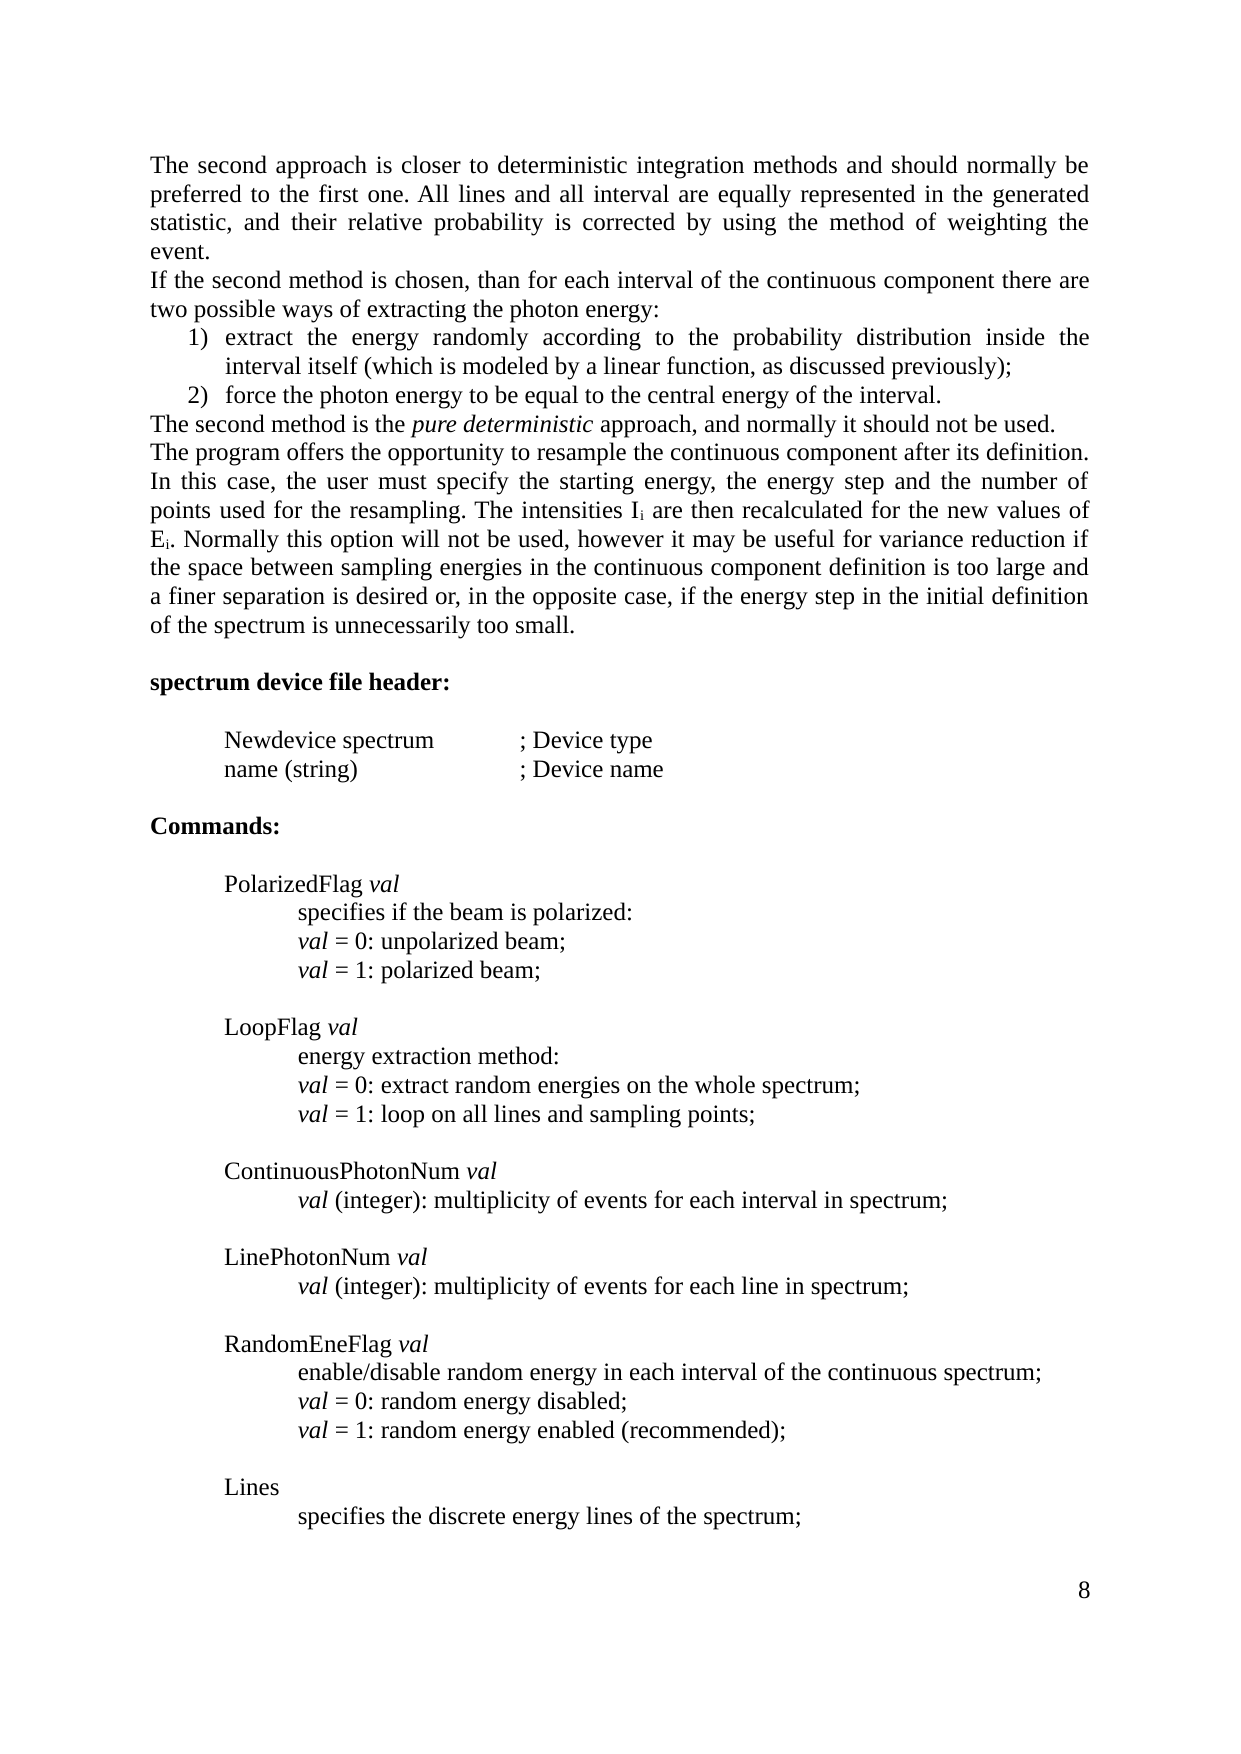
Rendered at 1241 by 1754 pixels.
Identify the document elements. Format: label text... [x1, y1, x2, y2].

text enable/disable random energy in each interval of the continuous spectrum; [150, 1357, 1090, 1386]
text specifies the discrete energy lines of the spectrum; [150, 1501, 1090, 1530]
text PolarizedFlag val [150, 869, 1090, 897]
text LinePhotonNum val [150, 1242, 1090, 1271]
text val (integer): multiplicity of events for each line in spectrum; [150, 1271, 1090, 1300]
list extract the energy randomly according to the probability distribution inside the interval itself (which is modeled by a linear function, as discussed previously); [187, 322, 1090, 380]
text val = 0: extract random energies on the whole spectrum; [150, 1070, 1090, 1099]
text val = 1: polarized beam; [150, 955, 1090, 984]
text val = 0: random energy disabled; [150, 1386, 1090, 1415]
text specifies if the beam is polarized: [150, 897, 1090, 926]
text The second approach is closer to deterministic integration methods and should normally be preferred to the first one. All lines and all interval are equally represented in the generated statistic, and their relative probability is corrected by using the method of weighting the event. [150, 150, 1090, 265]
text spectrum device file header: [150, 667, 1090, 696]
text The second method is the pure deterministic approach, and normally it should not be used. [150, 409, 1090, 437]
text val (integer): multiplicity of events for each interval in spectrum; [150, 1185, 1090, 1214]
text name (string) ; Device name [150, 754, 1090, 782]
text Commands: [150, 811, 1090, 840]
list force the photon energy to be equal to the central energy of the interval. [187, 380, 1090, 409]
text The program offers the opportunity to resample the continuous component after its definition. In this case, the user must specify the starting energy, the energy step and the number of points used for the resampling. The intensities Ii are then recalculated for the new values of Ei. Normally this option will not be used, however it may be useful for variance reduction if the space between sampling energies in the continuous component definition is too large and a finer separation is desired or, in the opposite case, if the energy step in the initial definition of the spectrum is unnecessarily too small. [150, 437, 1090, 639]
text ContinuousPhotonNum val [150, 1156, 1090, 1185]
text RandomEneFlag val [150, 1329, 1090, 1357]
text LoopFlag val [150, 1012, 1090, 1041]
text Newdevice spectrum ; Device type [150, 725, 1090, 754]
text val = 0: unpolarized beam; [150, 926, 1090, 955]
text val = 1: loop on all lines and sampling points; [150, 1099, 1090, 1127]
text Lines [150, 1472, 1090, 1501]
text If the second method is chosen, than for each interval of the continuous component there are two possible ways of extracting the photon energy: [150, 265, 1090, 322]
text val = 1: random energy enabled (recommended); [150, 1415, 1090, 1444]
text energy extraction method: [150, 1041, 1090, 1070]
